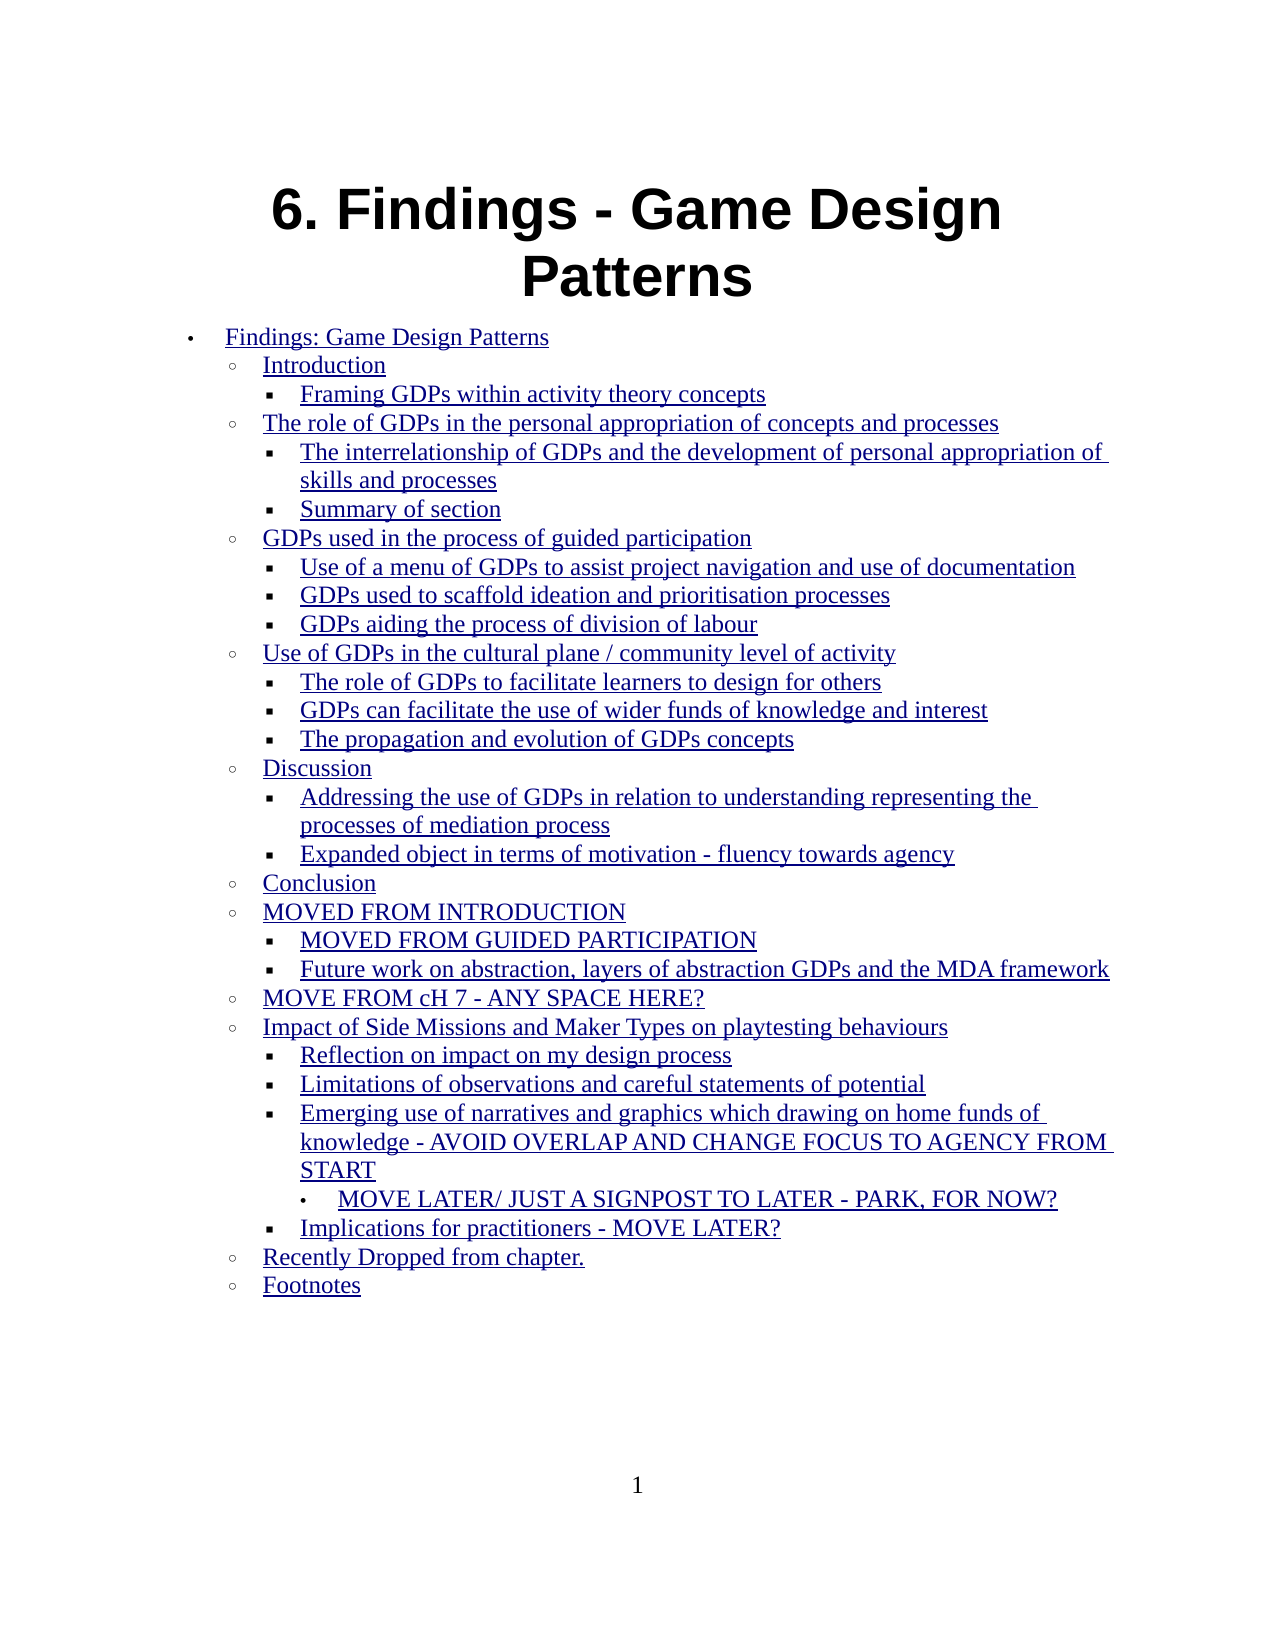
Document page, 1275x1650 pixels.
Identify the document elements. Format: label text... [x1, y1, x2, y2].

list GDPs aiding the process of division of labour [262, 609, 1125, 638]
list The interrelationship of GDPs and the development of personal appropriation of skills and processes [262, 437, 1125, 494]
list Summary of section [262, 494, 1125, 523]
list Reflection on impact on my design process [262, 1040, 1125, 1069]
list Implications for practitioners - MOVE LATER? [262, 1213, 1125, 1242]
list GDPs used to scaffold ideation and prioritisation processes [262, 580, 1125, 609]
list Recently Dropped from chapter. [225, 1242, 1125, 1270]
title 6. Findings - Game Design Patterns [150, 175, 1125, 309]
list The role of GDPs in the personal appropriation of concepts and processes [225, 408, 1125, 437]
list Findings: Game Design Patterns [187, 322, 1125, 350]
list Impact of Side Missions and Maker Types on playtesting behaviours [225, 1012, 1125, 1040]
list Discussion [225, 753, 1125, 782]
list GDPs can facilitate the use of wider funds of knowledge and interest [262, 695, 1125, 724]
list Conclusion [225, 868, 1125, 897]
list Footnotes [225, 1270, 1125, 1299]
list MOVE FROM cH 7 - ANY SPACE HERE? [225, 983, 1125, 1012]
list Addressing the use of GDPs in relation to understanding representing the processes of mediation process [262, 782, 1125, 839]
list Use of GDPs in the cultural plane / community level of activity [225, 638, 1125, 667]
list Limitations of observations and careful statements of potential [262, 1069, 1125, 1098]
list GDPs used in the process of guided participation [225, 523, 1125, 552]
list Emerging use of narratives and graphics which drawing on home funds of knowledge - AVOID OVERLAP AND CHANGE FOCUS TO AGENCY FROM START [262, 1098, 1125, 1184]
list MOVED FROM INTRODUCTION [225, 897, 1125, 925]
list MOVE LATER/ JUST A SIGNPOST TO LATER - PARK, FOR NOW? [300, 1184, 1125, 1213]
list The role of GDPs to facilitate learners to design for others [262, 667, 1125, 695]
list Use of a menu of GDPs to assist project navigation and use of documentation [262, 552, 1125, 580]
list Expanded object in terms of motivation - fluency towards agency [262, 839, 1125, 868]
list The propagation and evolution of GDPs concepts [262, 724, 1125, 753]
list MOVED FROM GUIDED PARTICIPATION [262, 925, 1125, 954]
list Introduction [225, 350, 1125, 379]
list Future work on abstraction, layers of abstraction GDPs and the MDA framework [262, 954, 1125, 983]
list Framing GDPs within activity theory concepts [262, 379, 1125, 408]
